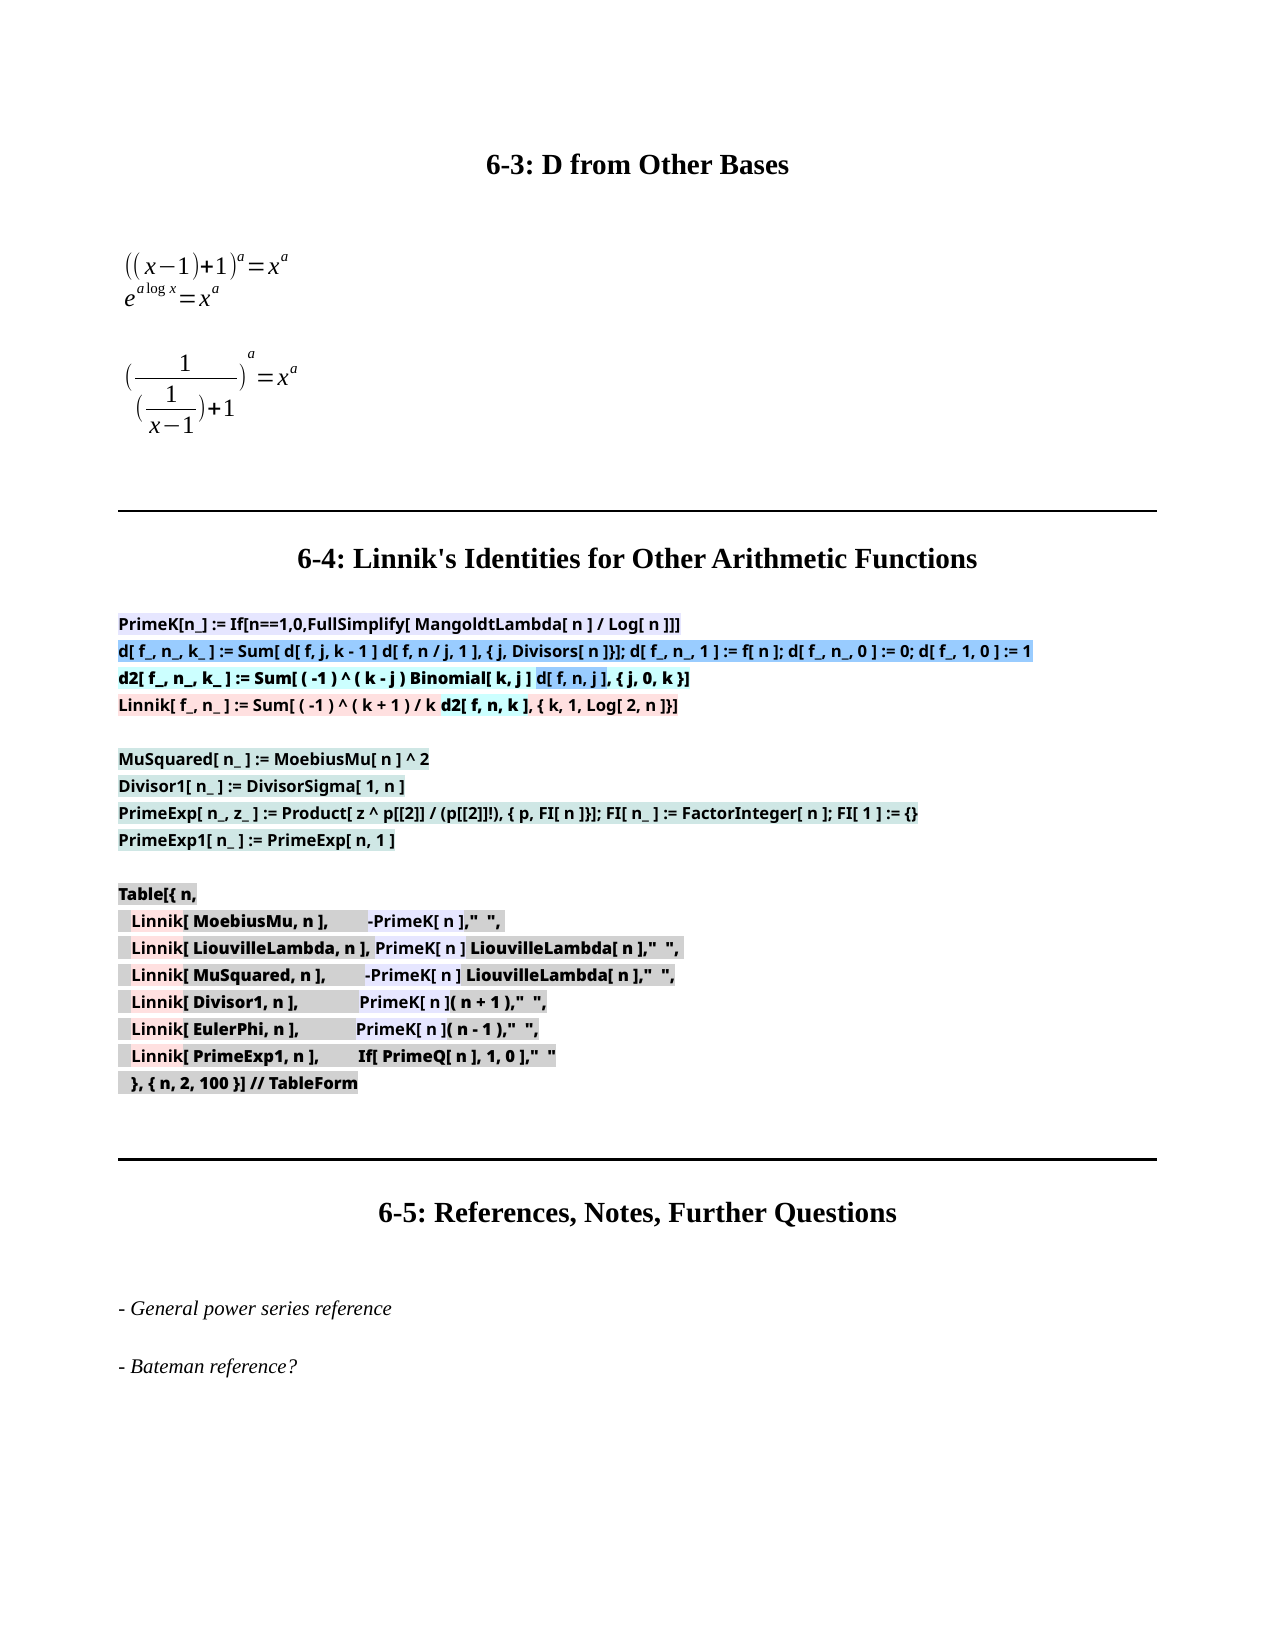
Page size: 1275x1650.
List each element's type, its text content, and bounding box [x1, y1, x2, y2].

text 6-4: Linnik's Identities for Other Arithmetic Functions [118, 541, 1157, 574]
text }, { n, 2, 100 }] // TableForm [118, 1067, 1157, 1094]
text Linnik[ f_, n_ ] := Sum[ ( -1 ) ^ ( k + 1 ) / k d2[ f, n, k ], { k, 1, Log[ 2, n ]}] [118, 689, 1157, 716]
text Linnik[ Divisor1, n ], PrimeK[ n ]( n + 1 )," ", [118, 986, 1157, 1013]
text Linnik[ MuSquared, n ], -PrimeK[ n ] LiouvilleLambda[ n ]," ", [118, 959, 1157, 986]
text 6-3: D from Other Bases [118, 147, 1157, 180]
text 6-5: References, Notes, Further Questions [118, 1195, 1157, 1228]
text Linnik[ LiouvilleLambda, n ], PrimeK[ n ] LiouvilleLambda[ n ]," ", [118, 932, 1157, 959]
text - General power series reference [118, 1296, 1157, 1320]
text d[ f_, n_, k_ ] := Sum[ d[ f, j, k - 1 ] d[ f, n / j, 1 ], { j, Divisors[ n ]}]; d[ f_, n_, 1 ] := f[ n ]; d[ f_, n_, 0 ] := 0; d[ f_, 1, 0 ] := 1 [118, 635, 1157, 662]
text - Bateman reference? [118, 1354, 1157, 1378]
text d2[ f_, n_, k_ ] := Sum[ ( -1 ) ^ ( k - j ) Binomial[ k, j ] d[ f, n, j ], { j, 0, k }] [118, 662, 1157, 689]
text MuSquared[ n_ ] := MoebiusMu[ n ] ^ 2 [118, 743, 1157, 770]
text Table[{ n, [118, 878, 1157, 905]
text PrimeExp[ n_, z_ ] := Product[ z ^ p[[2]] / (p[[2]]!), { p, FI[ n ]}]; FI[ n_ ] := FactorInteger[ n ]; FI[ 1 ] := {} [118, 797, 1157, 824]
text PrimeK[n_] := If[n==1,0,FullSimplify[ MangoldtLambda[ n ] / Log[ n ]]] [118, 608, 1157, 635]
text PrimeExp1[ n_ ] := PrimeExp[ n, 1 ] [118, 824, 1157, 851]
text Linnik[ PrimeExp1, n ], If[ PrimeQ[ n ], 1, 0 ]," " [118, 1040, 1157, 1067]
text Linnik[ MoebiusMu, n ], -PrimeK[ n ]," ", [118, 905, 1157, 932]
text Divisor1[ n_ ] := DivisorSigma[ 1, n ] [118, 770, 1157, 797]
text Linnik[ EulerPhi, n ], PrimeK[ n ]( n - 1 )," ", [118, 1013, 1157, 1040]
